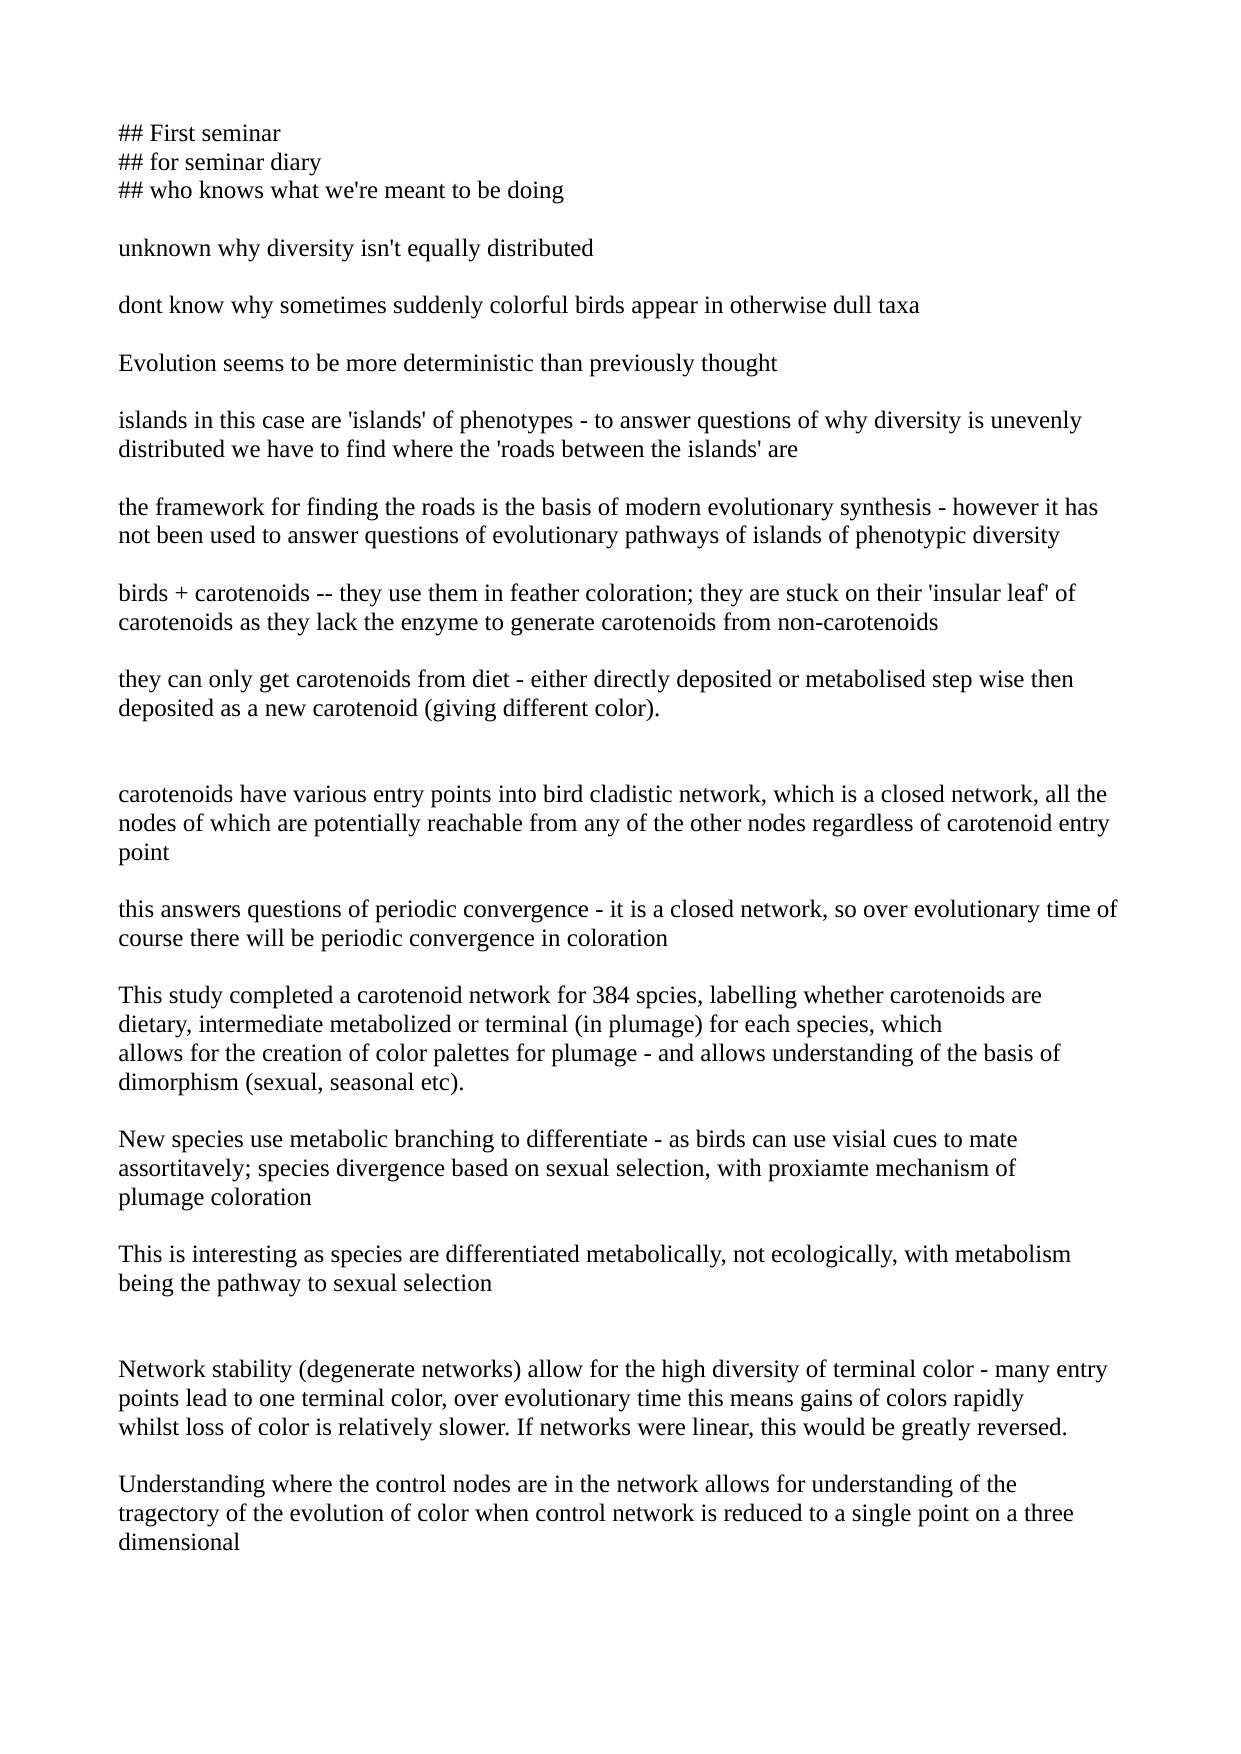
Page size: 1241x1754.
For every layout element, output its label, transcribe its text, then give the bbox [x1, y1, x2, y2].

text plumage coloration [118, 1182, 1122, 1211]
text the framework for finding the roads is the basis of modern evolutionary synthesis - however it has not been used to answer questions of evolutionary pathways of islands of phenotypic diversity [118, 492, 1122, 549]
text allows for the creation of color palettes for plumage - and allows understanding of the basis of dimorphism (sexual, seasonal etc). [118, 1038, 1122, 1096]
text Network stability (degenerate networks) allow for the high diversity of terminal color - many entry points lead to one terminal color, over evolutionary time this means gains of colors rapidly [118, 1354, 1122, 1412]
text unknown why diversity isn't equally distributed [118, 233, 1122, 262]
text ## for seminar diary [118, 147, 1122, 176]
text ## First seminar [118, 118, 1122, 147]
text birds + carotenoids -- they use them in feather coloration; they are stuck on their 'insular leaf' of carotenoids as they lack the enzyme to generate carotenoids from non-carotenoids [118, 578, 1122, 636]
text they can only get carotenoids from diet - either directly deposited or metabolised step wise then deposited as a new carotenoid (giving different color). [118, 664, 1122, 722]
text dont know why sometimes suddenly colorful birds appear in otherwise dull taxa [118, 291, 1122, 319]
text Evolution seems to be more deterministic than previously thought [118, 348, 1122, 377]
text point [118, 837, 1122, 866]
text This study completed a carotenoid network for 384 spcies, labelling whether carotenoids are dietary, intermediate metabolized or terminal (in plumage) for each species, which [118, 981, 1122, 1038]
text Understanding where the control nodes are in the network allows for understanding of the tragectory of the evolution of color when control network is reduced to a single point on a three dimensional [118, 1469, 1122, 1556]
text This is interesting as species are differentiated metabolically, not ecologically, with metabolism being the pathway to sexual selection [118, 1239, 1122, 1297]
text New species use metabolic branching to differentiate - as birds can use visial cues to mate assortitavely; species divergence based on sexual selection, with proxiamte mechanism of [118, 1124, 1122, 1182]
text this answers questions of periodic convergence - it is a closed network, so over evolutionary time of course there will be periodic convergence in coloration [118, 894, 1122, 952]
text ## who knows what we're meant to be doing [118, 176, 1122, 204]
text carotenoids have various entry points into bird cladistic network, which is a closed network, all the nodes of which are potentially reachable from any of the other nodes regardless of carotenoid entry [118, 779, 1122, 837]
text islands in this case are 'islands' of phenotypes - to answer questions of why diversity is unevenly distributed we have to find where the 'roads between the islands' are [118, 406, 1122, 463]
text whilst loss of color is relatively slower. If networks were linear, this would be greatly reversed. [118, 1412, 1122, 1441]
